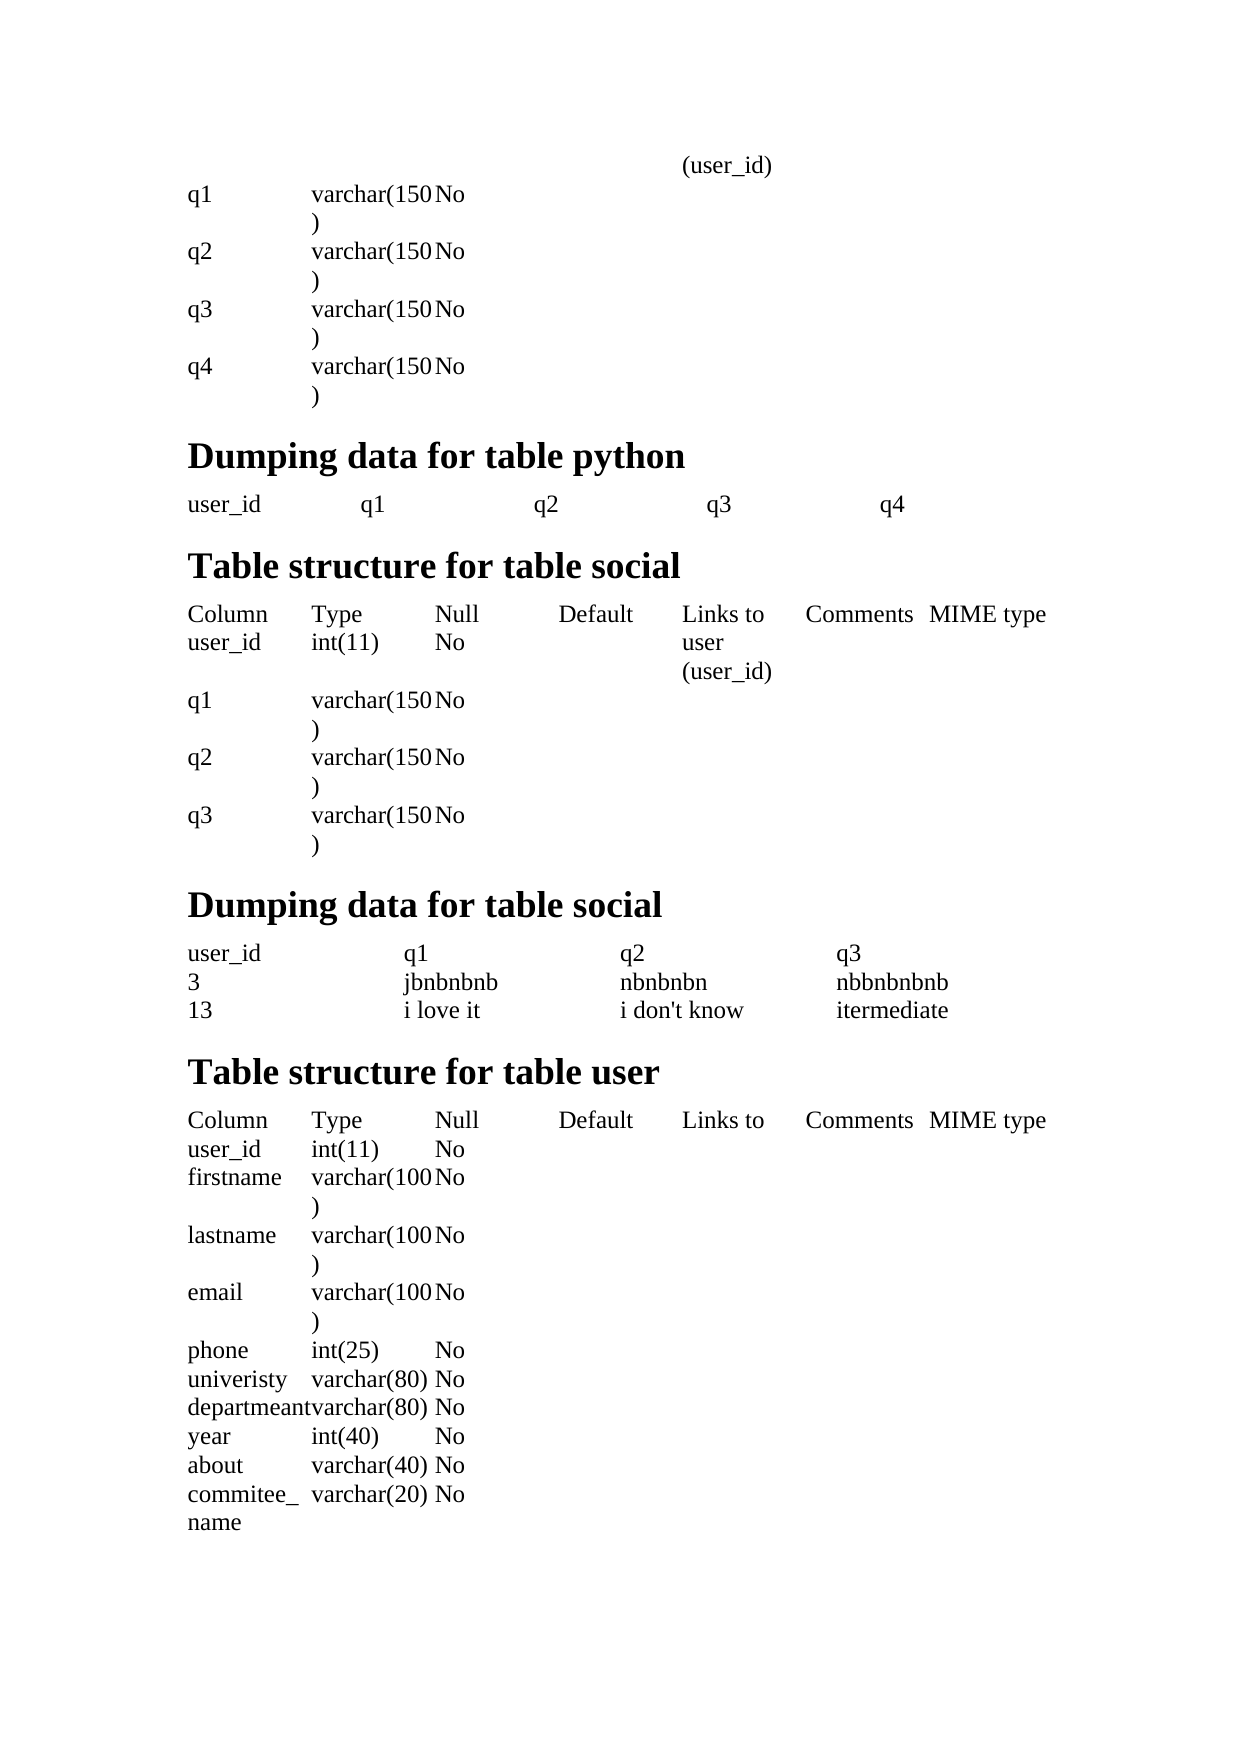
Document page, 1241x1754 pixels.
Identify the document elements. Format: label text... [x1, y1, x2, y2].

table_cell varchar(100) [311, 1220, 434, 1277]
table_cell varchar(100) [311, 1278, 434, 1335]
subtitle Table structure for table social [187, 543, 1053, 586]
table_cell [805, 1393, 929, 1421]
table_cell [682, 1134, 805, 1162]
table_cell [805, 1450, 929, 1479]
table_cell [558, 179, 682, 236]
table_cell [805, 150, 929, 179]
table_cell [558, 351, 682, 409]
table_cell 3 [188, 967, 404, 996]
table_cell varchar(150) [311, 179, 434, 236]
table_cell i don't know [620, 996, 836, 1024]
table_cell [682, 351, 805, 409]
table_cell departmeant [188, 1393, 311, 1421]
table_cell q4 [188, 351, 311, 409]
table_cell [682, 1220, 805, 1277]
table_header Null [435, 1105, 558, 1134]
table_cell [558, 1220, 682, 1277]
table_header Links to [682, 599, 805, 627]
subtitle Table structure for table user [187, 1049, 1053, 1092]
table_cell No [435, 1450, 558, 1479]
table_cell varchar(150) [311, 685, 434, 742]
table_header Column [188, 599, 311, 627]
table_header Type [311, 599, 434, 627]
table_header Default [558, 599, 682, 627]
table_cell int(25) [311, 1335, 434, 1364]
table_cell [805, 179, 929, 236]
table_cell int(11) [311, 1134, 434, 1162]
table_cell [682, 1421, 805, 1450]
table_cell int(11) [311, 628, 434, 685]
table_cell [805, 236, 929, 294]
table_cell [805, 1479, 929, 1536]
table_cell [682, 1163, 805, 1220]
table_cell [805, 743, 929, 800]
table_cell univeristy [188, 1364, 311, 1392]
table_cell firstname [188, 1163, 311, 1220]
table_cell user (user_id) [682, 628, 805, 685]
table_cell user_id [188, 628, 311, 685]
table_cell No [435, 628, 558, 685]
table_cell No [435, 1134, 558, 1162]
table_header Default [558, 1105, 682, 1134]
table_cell [929, 628, 1053, 685]
table_cell [558, 1134, 682, 1162]
table_cell jbnbnbnb [404, 967, 620, 996]
table_header Links to [682, 1105, 805, 1134]
table_cell [682, 1450, 805, 1479]
table_header user_id [188, 938, 404, 967]
table_header MIME type [929, 1105, 1053, 1134]
table_cell [682, 800, 805, 857]
table_cell varchar(20) [311, 1479, 434, 1536]
table_cell [682, 1335, 805, 1364]
table_cell [558, 1450, 682, 1479]
table_cell No [435, 1393, 558, 1421]
table_header Comments [805, 599, 929, 627]
table_cell [805, 1421, 929, 1450]
table_cell varchar(80) [311, 1393, 434, 1421]
table_header Type [311, 1105, 434, 1134]
table_cell [311, 150, 434, 179]
table_cell [558, 628, 682, 685]
table_cell varchar(150) [311, 236, 434, 294]
table_cell [805, 1278, 929, 1335]
table_cell q1 [188, 179, 311, 236]
table_cell i love it [404, 996, 620, 1024]
table_cell [805, 685, 929, 742]
table_header q2 [620, 938, 836, 967]
table_cell No [435, 1163, 558, 1220]
table_cell [682, 236, 805, 294]
table_cell itermediate [836, 996, 1053, 1024]
table_header user_id [188, 489, 360, 518]
table_cell No [435, 1278, 558, 1335]
table_cell varchar(100) [311, 1163, 434, 1220]
table_cell email [188, 1278, 311, 1335]
table_cell No [435, 236, 558, 294]
table_cell [805, 1335, 929, 1364]
table_cell [558, 1479, 682, 1536]
table_cell nbbnbnbnb [836, 967, 1053, 996]
table_cell [558, 294, 682, 351]
table_cell No [435, 294, 558, 351]
table_cell (user_id) [682, 150, 805, 179]
table_cell [805, 628, 929, 685]
table_cell phone [188, 1335, 311, 1364]
table_cell No [435, 685, 558, 742]
table_cell No [435, 1479, 558, 1536]
table_cell [435, 150, 558, 179]
table_header q1 [404, 938, 620, 967]
table_header Column [188, 1105, 311, 1134]
table_cell [805, 351, 929, 409]
table_cell [682, 1479, 805, 1536]
table_cell [682, 294, 805, 351]
table_cell q2 [188, 236, 311, 294]
table_cell [805, 1364, 929, 1392]
table_header q1 [360, 489, 533, 518]
table_cell [805, 800, 929, 857]
table_cell [558, 743, 682, 800]
table_cell [682, 1393, 805, 1421]
table_cell [929, 150, 1053, 179]
table_cell commitee_name [188, 1479, 311, 1536]
table_header Null [435, 599, 558, 627]
table_cell [558, 236, 682, 294]
table_cell [682, 1278, 805, 1335]
table_header q2 [534, 489, 706, 518]
table_cell [805, 1163, 929, 1220]
table_cell [558, 150, 682, 179]
table_cell [558, 685, 682, 742]
table_cell year [188, 1421, 311, 1450]
table_cell int(40) [311, 1421, 434, 1450]
table_cell varchar(150) [311, 743, 434, 800]
table_cell No [435, 351, 558, 409]
table_cell No [435, 1220, 558, 1277]
subtitle Dumping data for table python [187, 434, 1053, 477]
table_cell nbnbnbn [620, 967, 836, 996]
table_cell [558, 1163, 682, 1220]
table_cell varchar(150) [311, 351, 434, 409]
table_cell [558, 1421, 682, 1450]
table_cell q3 [188, 294, 311, 351]
table_cell No [435, 800, 558, 857]
table_cell varchar(40) [311, 1450, 434, 1479]
table_cell [805, 1220, 929, 1277]
table_cell [558, 800, 682, 857]
table_cell No [435, 743, 558, 800]
table_cell 13 [188, 996, 404, 1024]
table_cell [188, 150, 311, 179]
table_header q3 [706, 489, 879, 518]
subtitle Dumping data for table social [187, 882, 1053, 926]
table_cell No [435, 1364, 558, 1392]
table_cell [805, 294, 929, 351]
table_header q4 [880, 489, 1053, 518]
table_cell lastname [188, 1220, 311, 1277]
table_cell q1 [188, 685, 311, 742]
table_cell varchar(150) [311, 294, 434, 351]
table_cell [805, 1134, 929, 1162]
table_cell No [435, 1335, 558, 1364]
table_cell varchar(80) [311, 1364, 434, 1392]
table_header MIME type [929, 599, 1053, 627]
table_cell [558, 1393, 682, 1421]
table_cell [682, 1364, 805, 1392]
table_cell [682, 743, 805, 800]
table_cell [558, 1278, 682, 1335]
table_cell [558, 1335, 682, 1364]
table_cell [558, 1364, 682, 1392]
table_header q3 [836, 938, 1053, 967]
table_cell q2 [188, 743, 311, 800]
table_header Comments [805, 1105, 929, 1134]
table_cell user_id [188, 1134, 311, 1162]
table_cell varchar(150) [311, 800, 434, 857]
table_cell No [435, 1421, 558, 1450]
table_cell q3 [188, 800, 311, 857]
table_cell [682, 685, 805, 742]
table_cell No [435, 179, 558, 236]
table_cell about [188, 1450, 311, 1479]
table_cell [682, 179, 805, 236]
